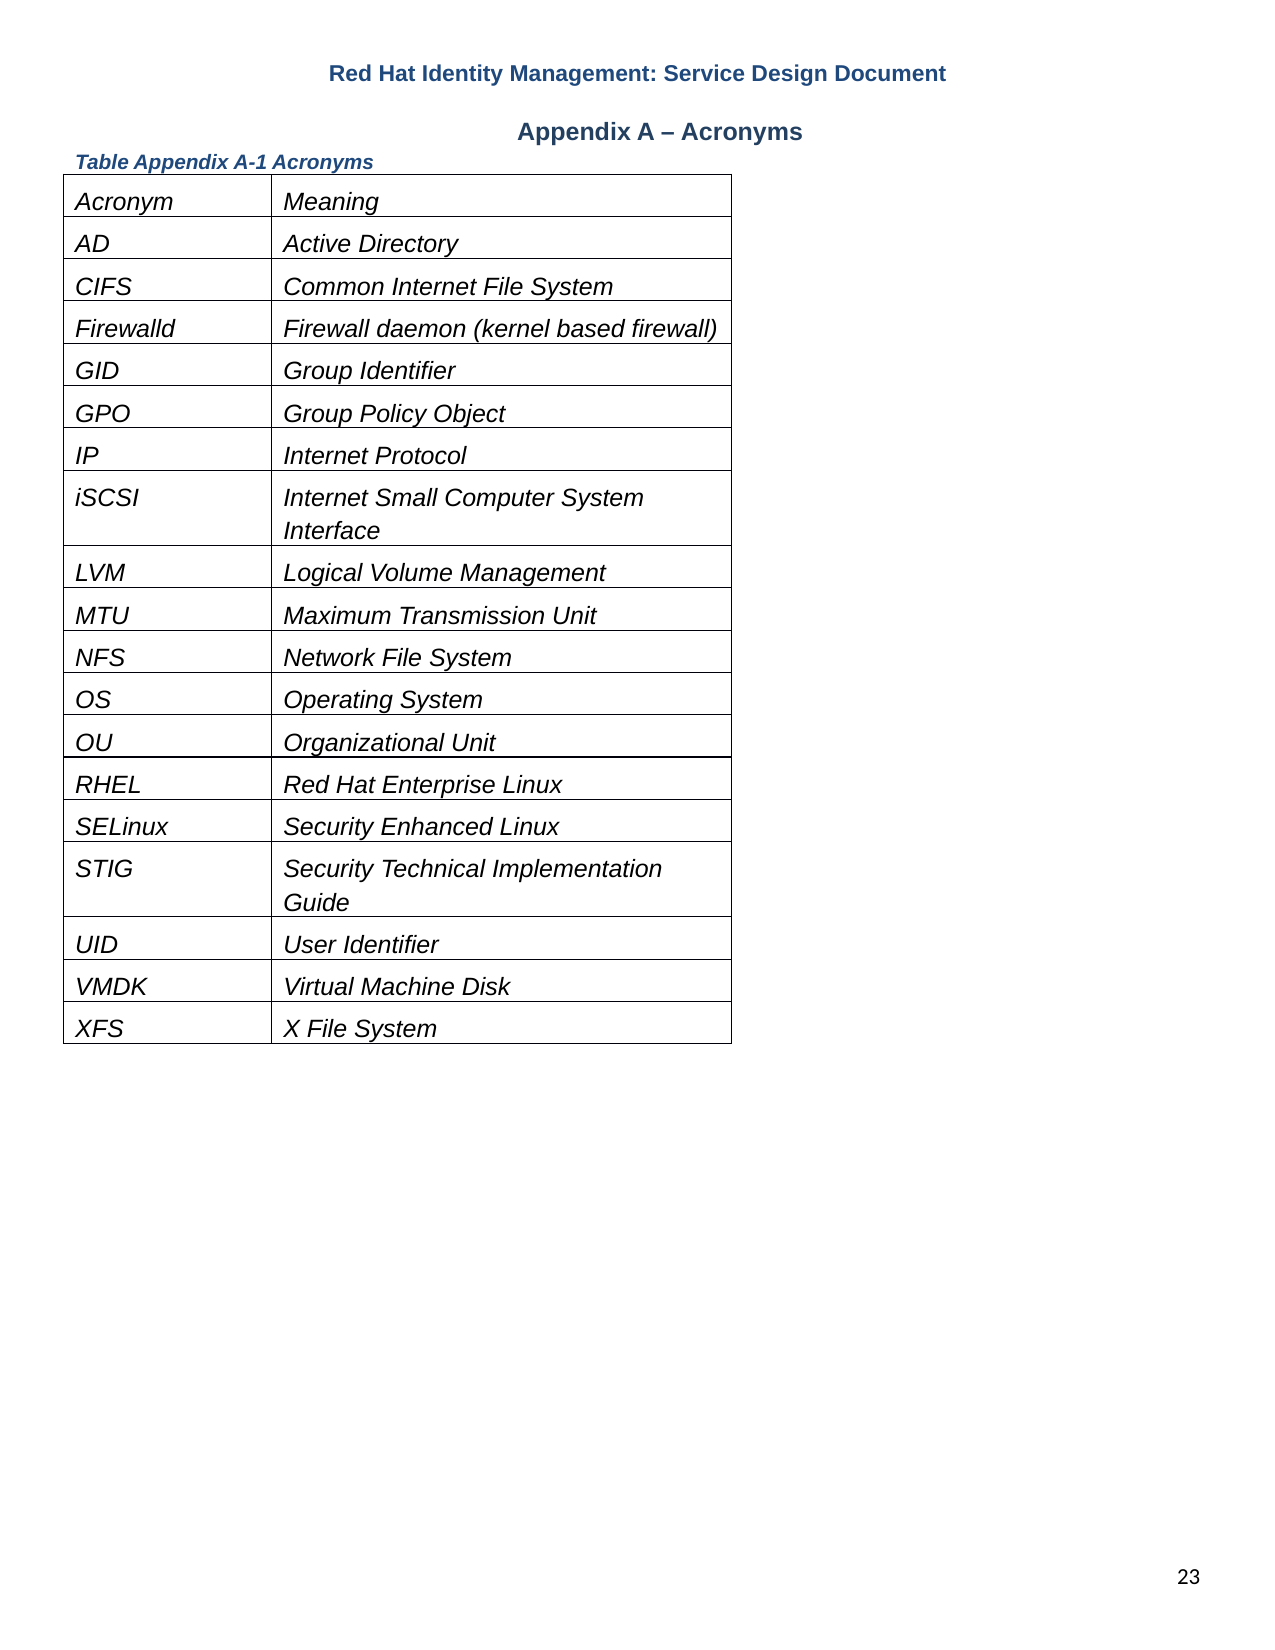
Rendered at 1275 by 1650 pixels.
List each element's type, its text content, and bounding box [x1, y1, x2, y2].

table_cell X File System [272, 1002, 731, 1043]
table_cell Organizational Unit [272, 715, 731, 756]
table_cell Red Hat Enterprise Linux [272, 758, 731, 799]
table_cell Maximum Transmission Unit [272, 588, 731, 629]
table_cell Logical Volume Management [272, 546, 731, 587]
table_cell CIFS [64, 259, 271, 300]
table_cell OU [64, 715, 271, 756]
table_cell IP [64, 428, 271, 469]
table_cell MTU [64, 588, 271, 629]
table_cell GPO [64, 386, 271, 427]
table_cell UID [64, 917, 271, 958]
table_cell Active Directory [272, 217, 731, 258]
table_cell Network File System [272, 631, 731, 672]
table_cell Internet Small Computer System Interface [272, 471, 731, 545]
table_cell LVM [64, 546, 271, 587]
table_header Acronym [64, 175, 271, 216]
table_cell Security Technical Implementation Guide [272, 842, 731, 916]
table_cell Virtual Machine Disk [272, 960, 731, 1001]
table_cell STIG [64, 842, 271, 916]
text Table Appendix A-1 Acronyms [75, 149, 1200, 173]
table_cell Group Policy Object [272, 386, 731, 427]
table_cell SELinux [64, 800, 271, 841]
table_cell Security Enhanced Linux [272, 800, 731, 841]
table_header Meaning [272, 175, 731, 216]
table_cell Group Identifier [272, 344, 731, 385]
table_cell AD [64, 217, 271, 258]
table_cell XFS [64, 1002, 271, 1043]
table_cell RHEL [64, 758, 271, 799]
table_cell Operating System [272, 673, 731, 714]
table_cell VMDK [64, 960, 271, 1001]
table_cell GID [64, 344, 271, 385]
table_cell Firewalld [64, 301, 271, 343]
table_cell NFS [64, 631, 271, 672]
table_cell iSCSI [64, 471, 271, 545]
table_cell Firewall daemon (kernel based firewall) [272, 301, 731, 343]
table_cell Internet Protocol [272, 428, 731, 469]
table_cell Common Internet File System [272, 259, 731, 300]
table_cell User Identifier [272, 917, 731, 958]
subtitle Appendix A – Acronyms [120, 117, 1200, 145]
table_cell OS [64, 673, 271, 714]
